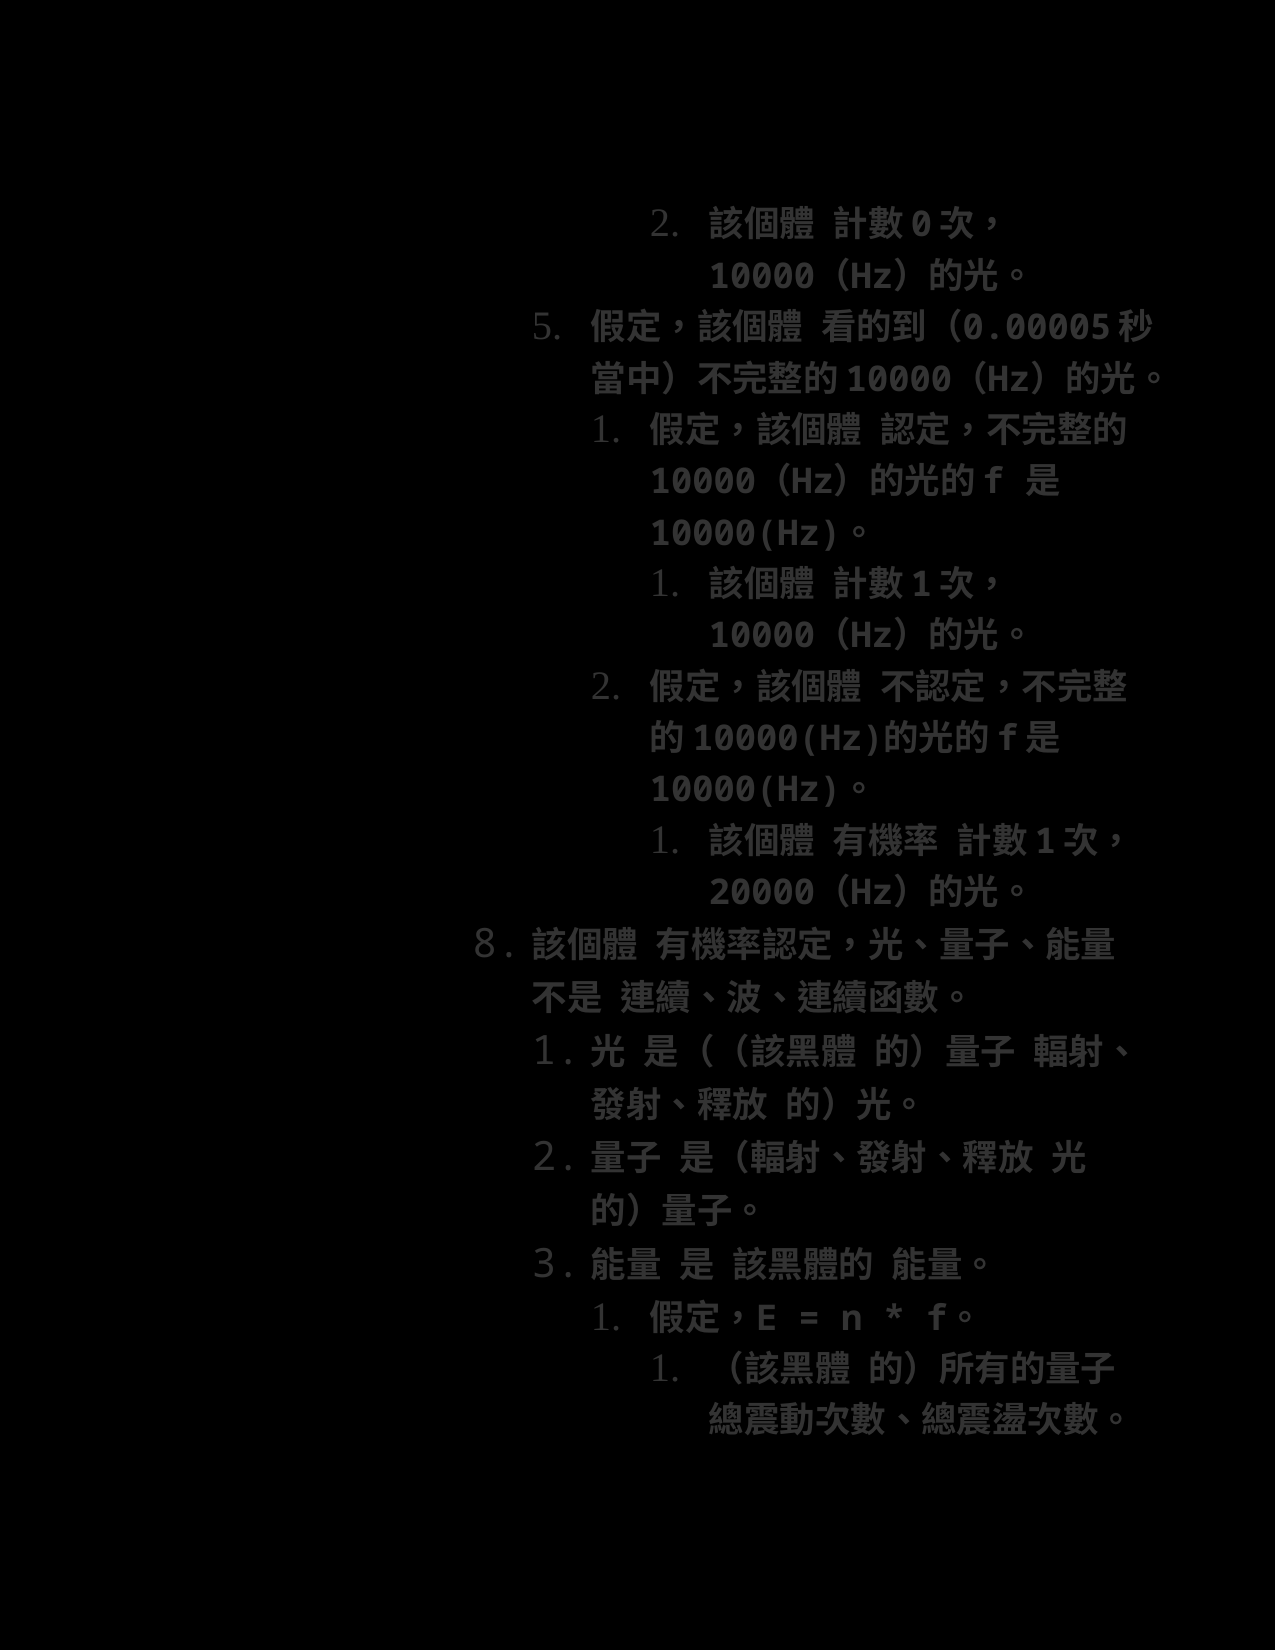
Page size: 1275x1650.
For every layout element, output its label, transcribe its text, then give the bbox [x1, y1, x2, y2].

list 該個體 計數0次，10000（Hz）的光。 [649, 196, 1157, 298]
list 該個體 計數1次，10000（Hz）的光。 [649, 555, 1157, 658]
list 能量 是 該黑體的 能量。 [532, 1234, 1157, 1289]
list 假定，該個體 看的到（0.00005秒 當中）不完整的10000（Hz）的光。 [532, 298, 1157, 401]
list 光 是（（該黑體 的）量子 輻射、發射、釋放 的）光。 [532, 1021, 1157, 1127]
list 假定，E = n * f。 [591, 1289, 1157, 1340]
list （該黑體 的）所有的量子 總震動次數、總震盪次數。 [649, 1340, 1157, 1443]
list 該個體 有機率 計數1次，20000（Hz）的光。 [649, 812, 1157, 915]
list 量子 是（輻射、發射、釋放 光 的）量子。 [532, 1127, 1157, 1234]
list 該個體 有機率認定，光、量子、能量 不是 連續、波、連續函數。 [472, 915, 1157, 1021]
list 假定，該個體 不認定，不完整的10000(Hz)的光的f是10000(Hz)。 [591, 658, 1157, 812]
list 假定，該個體 認定，不完整的10000（Hz）的光的f 是 10000(Hz)。 [591, 401, 1157, 555]
